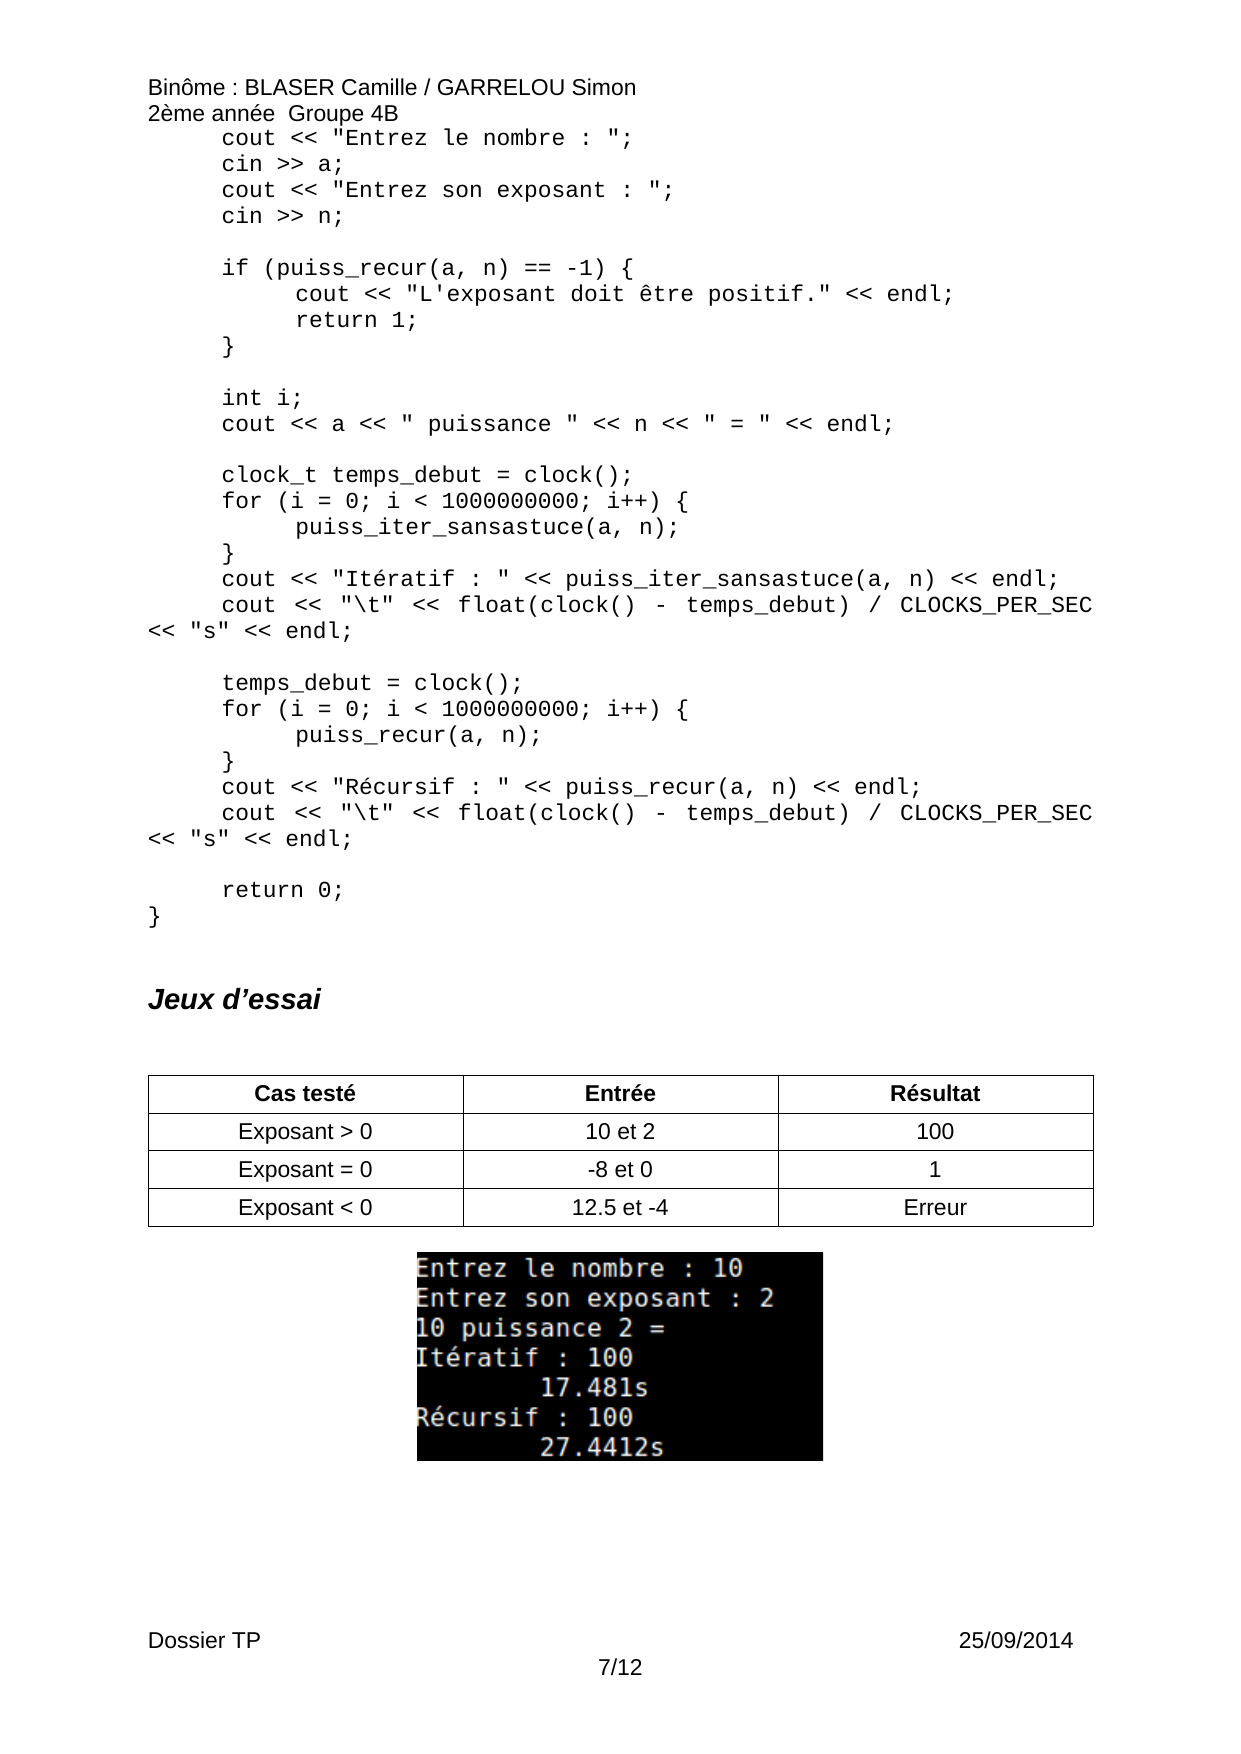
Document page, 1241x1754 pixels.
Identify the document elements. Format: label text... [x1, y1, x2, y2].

table_cell Erreur [779, 1189, 1093, 1226]
text return 1; [148, 308, 1093, 334]
table_cell -8 et 0 [464, 1151, 778, 1188]
text cout << "Entrez son exposant : "; [148, 178, 1093, 204]
text cin >> a; [148, 152, 1093, 178]
picture [417, 1252, 824, 1461]
text cout << "Récursif : " << puiss_recur(a, n) << endl; [148, 775, 1093, 801]
text temps_debut = clock(); [148, 671, 1093, 697]
text cout << "\t" << float(clock() - temps_debut) / CLOCKS_PER_SEC << "s" << endl; [148, 593, 1093, 645]
text cout << "Itératif : " << puiss_iter_sansastuce(a, n) << endl; [148, 567, 1093, 593]
text for (i = 0; i < 1000000000; i++) { [148, 697, 1093, 723]
text puiss_iter_sansastuce(a, n); [148, 516, 1093, 542]
text cout << "\t" << float(clock() - temps_debut) / CLOCKS_PER_SEC << "s" << endl; [148, 801, 1093, 853]
text puiss_recur(a, n); [148, 723, 1093, 749]
table_header Cas testé [149, 1076, 463, 1112]
table_cell 1 [779, 1151, 1093, 1188]
table_cell 12.5 et -4 [464, 1189, 778, 1226]
text cout << a << " puissance " << n << " = " << endl; [148, 412, 1093, 438]
table_cell Exposant < 0 [149, 1189, 463, 1226]
text for (i = 0; i < 1000000000; i++) { [148, 490, 1093, 516]
table_cell Exposant > 0 [149, 1114, 463, 1150]
text } [148, 905, 1093, 931]
text cout << "L'exposant doit être positif." << endl; [148, 282, 1093, 308]
text cout << "Entrez le nombre : "; [148, 127, 1093, 152]
text cin >> n; [148, 204, 1093, 230]
text } [148, 749, 1093, 775]
table_header Entrée [464, 1076, 778, 1112]
table_cell 10 et 2 [464, 1114, 778, 1150]
table_cell 100 [779, 1114, 1093, 1150]
text int i; [148, 386, 1093, 412]
text } [148, 542, 1093, 567]
text if (puiss_recur(a, n) == -1) { [148, 256, 1093, 282]
table_header Résultat [779, 1076, 1093, 1112]
table_cell Exposant = 0 [149, 1151, 463, 1188]
text clock_t temps_debut = clock(); [148, 464, 1093, 490]
text return 0; [148, 879, 1093, 905]
subtitle Jeux d’essai [148, 982, 1093, 1016]
text } [148, 334, 1093, 360]
